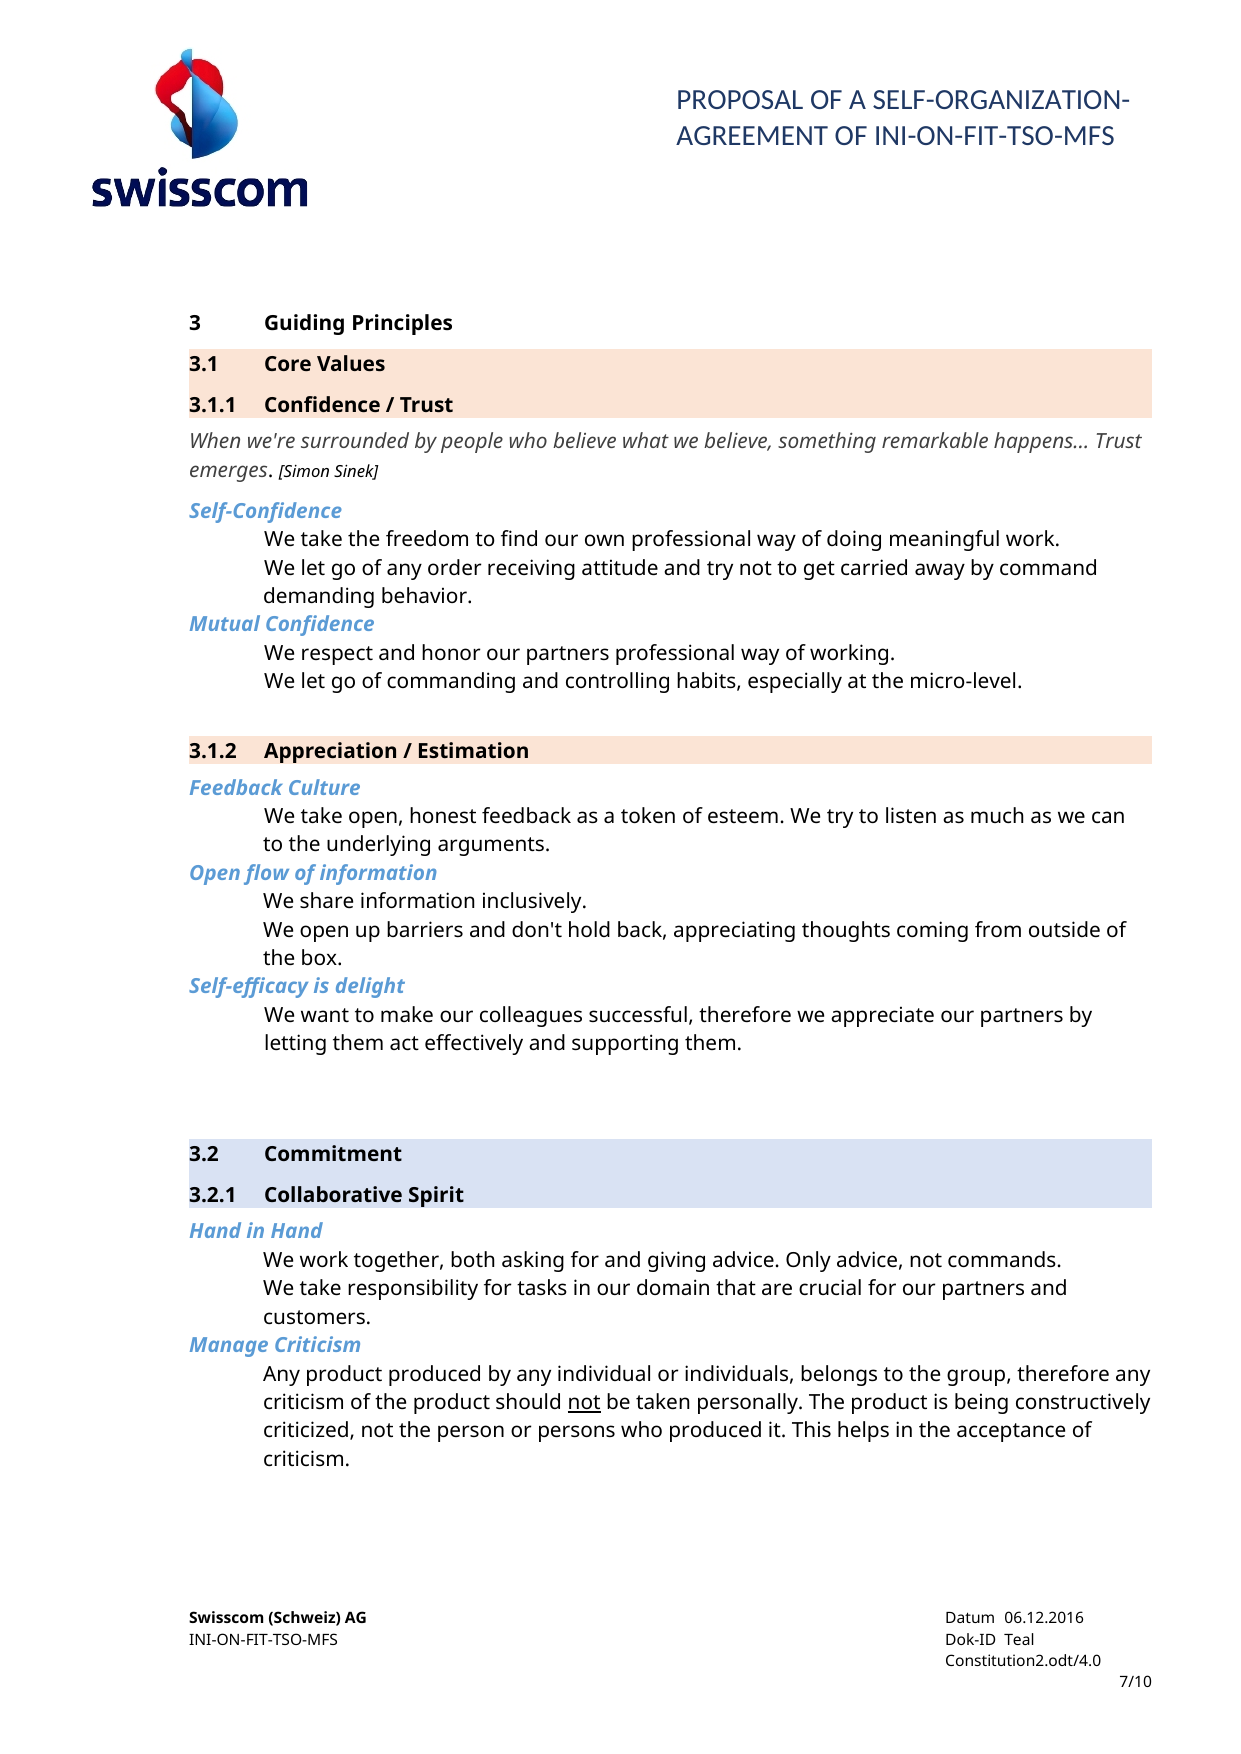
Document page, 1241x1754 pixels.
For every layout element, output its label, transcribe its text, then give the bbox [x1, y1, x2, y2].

subtitle Guiding Principles [189, 308, 1152, 336]
text When we're surrounded by people who believe what we believe, something remarkable happens… Trust emerges. [Simon Sinek] [189, 426, 1152, 483]
text We open up barriers and don't hold back, appreciating thoughts coming from outside of the box. [263, 915, 1152, 972]
subtitle Commitment [189, 1139, 1152, 1167]
text Manage Criticism [189, 1330, 1152, 1359]
picture [91, 47, 308, 207]
list We want to make our colleagues successful, therefore we appreciate our partners by letting them act effectively and supporting them. [264, 1000, 1152, 1057]
list We let go of commanding and controlling habits, especially at the micro-level. [264, 666, 1152, 695]
text Feedback Culture [189, 773, 1152, 801]
list We respect and honor our partners professional way of working. [264, 638, 1152, 666]
text We share information inclusively. [263, 886, 1152, 915]
subtitle Appreciation / Estimation [189, 736, 1152, 764]
subtitle Confidence / Trust [189, 390, 1152, 418]
text Self-efficacy is delight [189, 972, 1152, 1000]
text We take responsibility for tasks in our domain that are crucial for our partners and customers. [263, 1273, 1152, 1330]
text We let go of any order receiving attitude and try not to get carried away by command demanding behavior. [263, 553, 1152, 609]
text Self-Confidence [189, 496, 1152, 524]
text Mutual Confidence [189, 609, 1152, 638]
subtitle Collaborative Spirit [189, 1180, 1152, 1208]
text Hand in Hand [189, 1217, 1152, 1245]
subtitle Core Values [189, 349, 1152, 377]
text We work together, both asking for and giving advice. Only advice, not commands. [263, 1245, 1152, 1273]
text Open flow of information [189, 858, 1152, 886]
text We take the freedom to find our own professional way of doing meaningful work. [189, 524, 1152, 553]
text Any product produced by any individual or individuals, belongs to the group, therefore any criticism of the product should not be taken personally. The product is being constructively criticized, not the person or persons who produced it. This helps in the acceptance of criticism. [263, 1359, 1152, 1472]
text We take open, honest feedback as a token of esteem. We try to listen as much as we can to the underlying arguments. [263, 801, 1152, 858]
